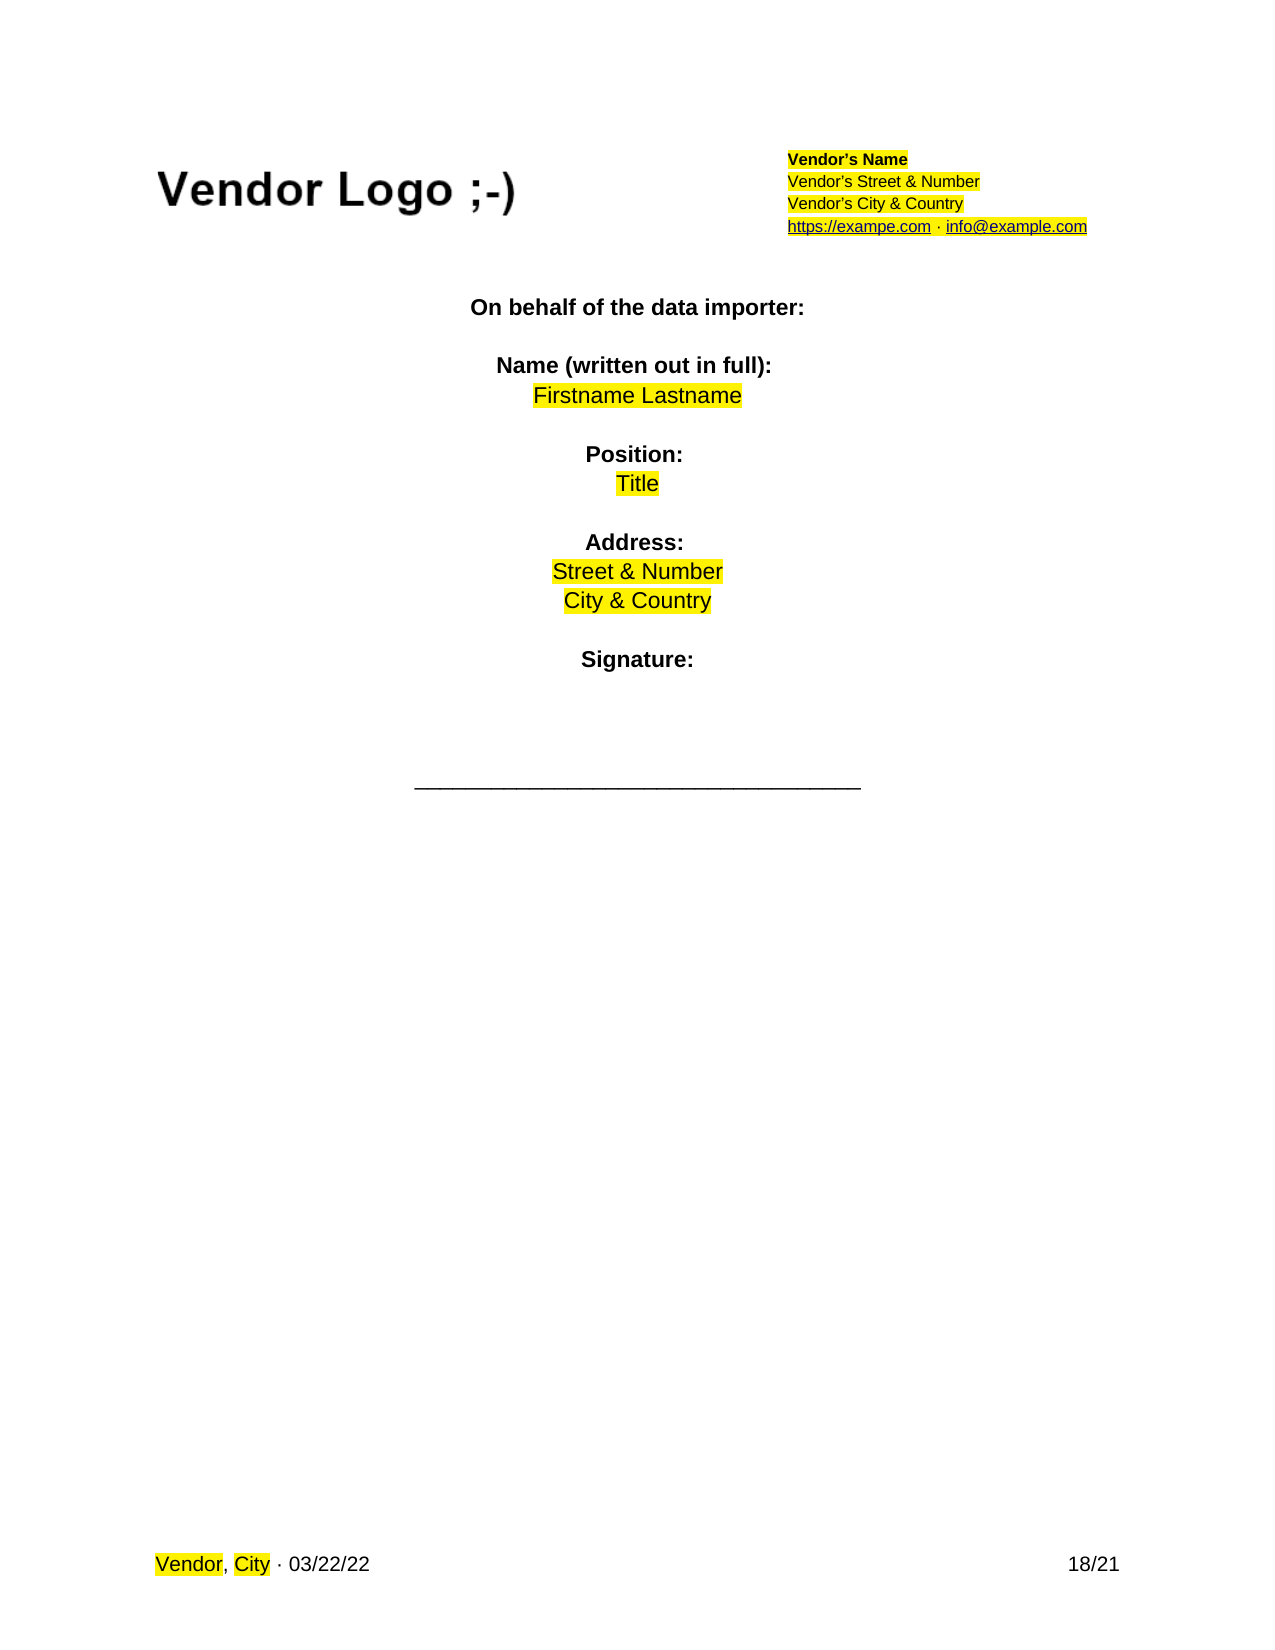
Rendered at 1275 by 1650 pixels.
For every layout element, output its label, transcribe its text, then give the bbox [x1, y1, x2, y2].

text Firstname Lastname [150, 382, 1125, 408]
text Address: Street & Number [150, 529, 1125, 584]
text City & Country [150, 588, 1125, 614]
picture [157, 156, 519, 229]
text Name (written out in full): [150, 353, 1125, 379]
text On behalf of the data importer: [150, 294, 1125, 320]
text Signature: [150, 647, 1125, 672]
text ___________________________________ [150, 764, 1125, 790]
text Position: [150, 441, 1125, 467]
text Title [150, 471, 1125, 496]
